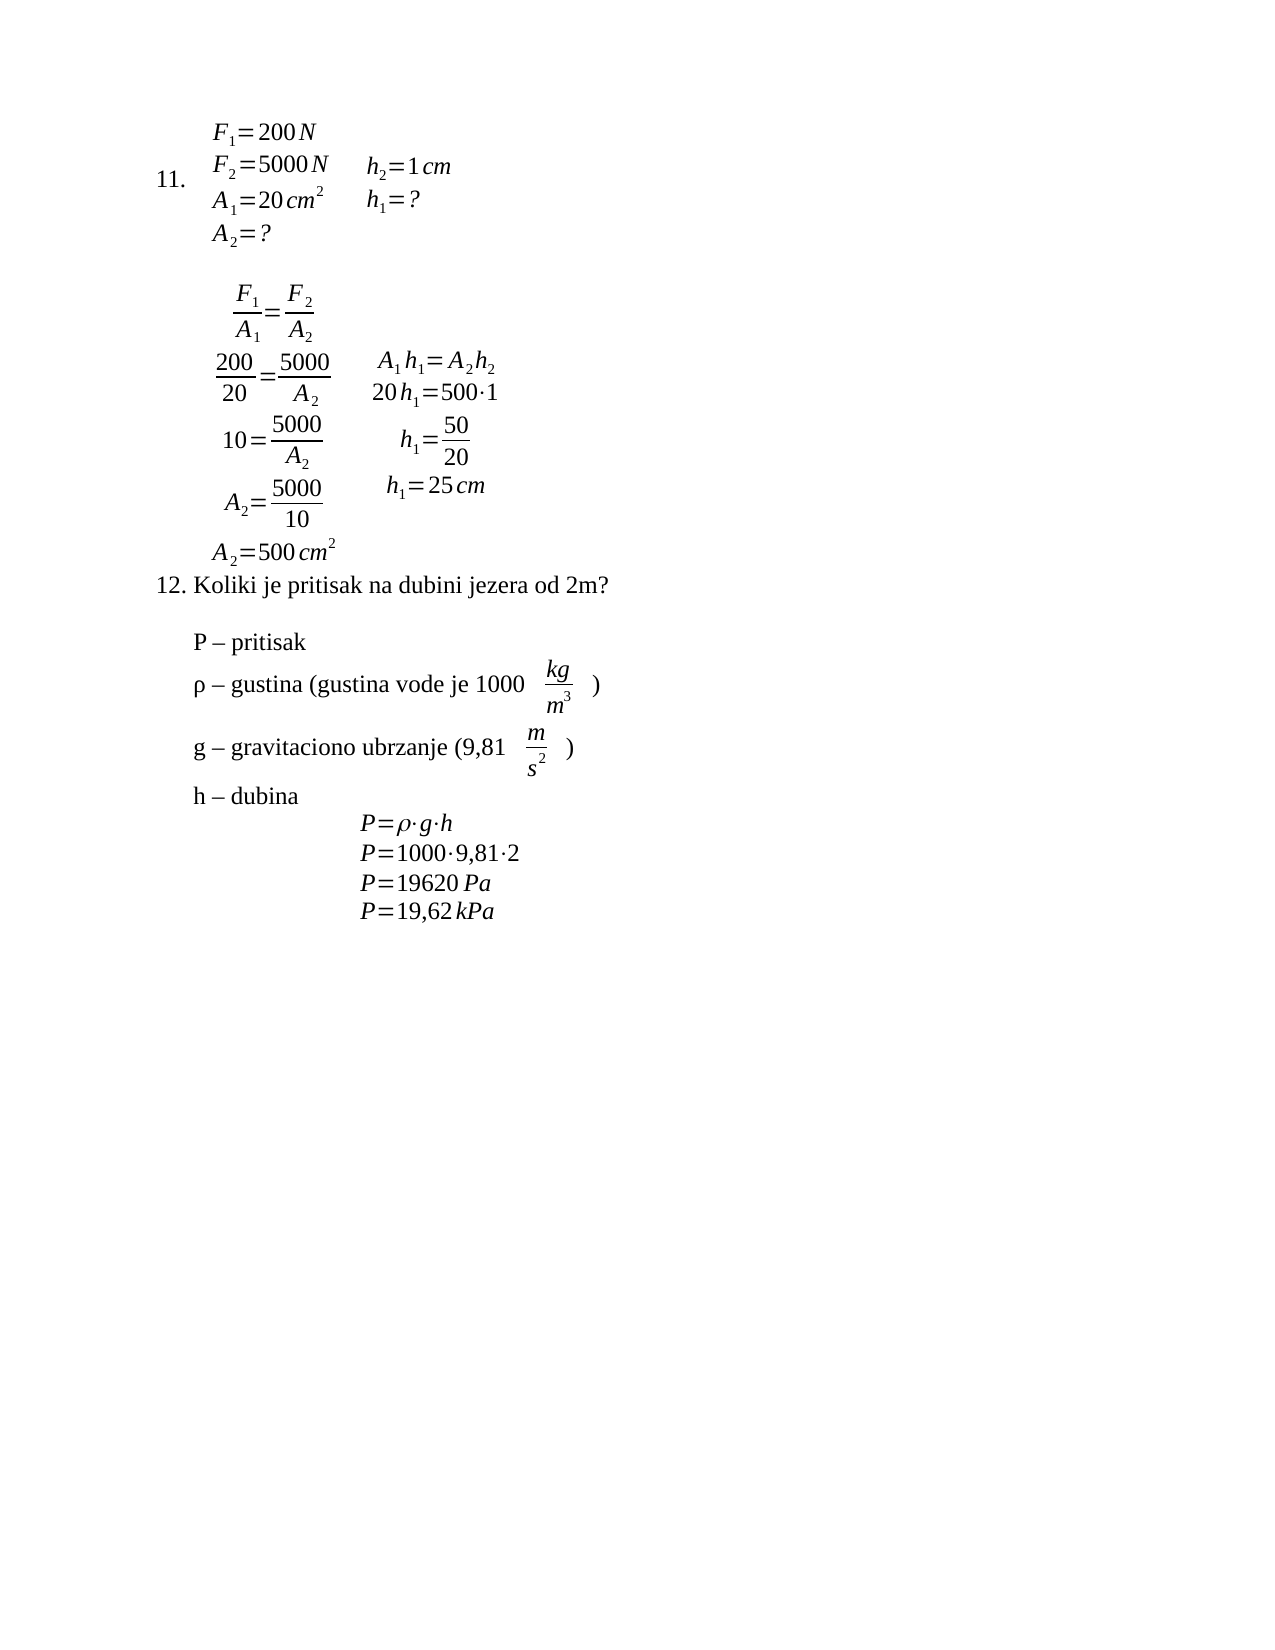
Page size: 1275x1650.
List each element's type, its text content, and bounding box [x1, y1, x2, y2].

list Koliki je pritisak na dubini jezera od 2m? P – pritisak ρ – gustina (gustina vode je 1000) g – gravitaciono ubrzanje (9,81) h – dubina [156, 570, 1157, 925]
